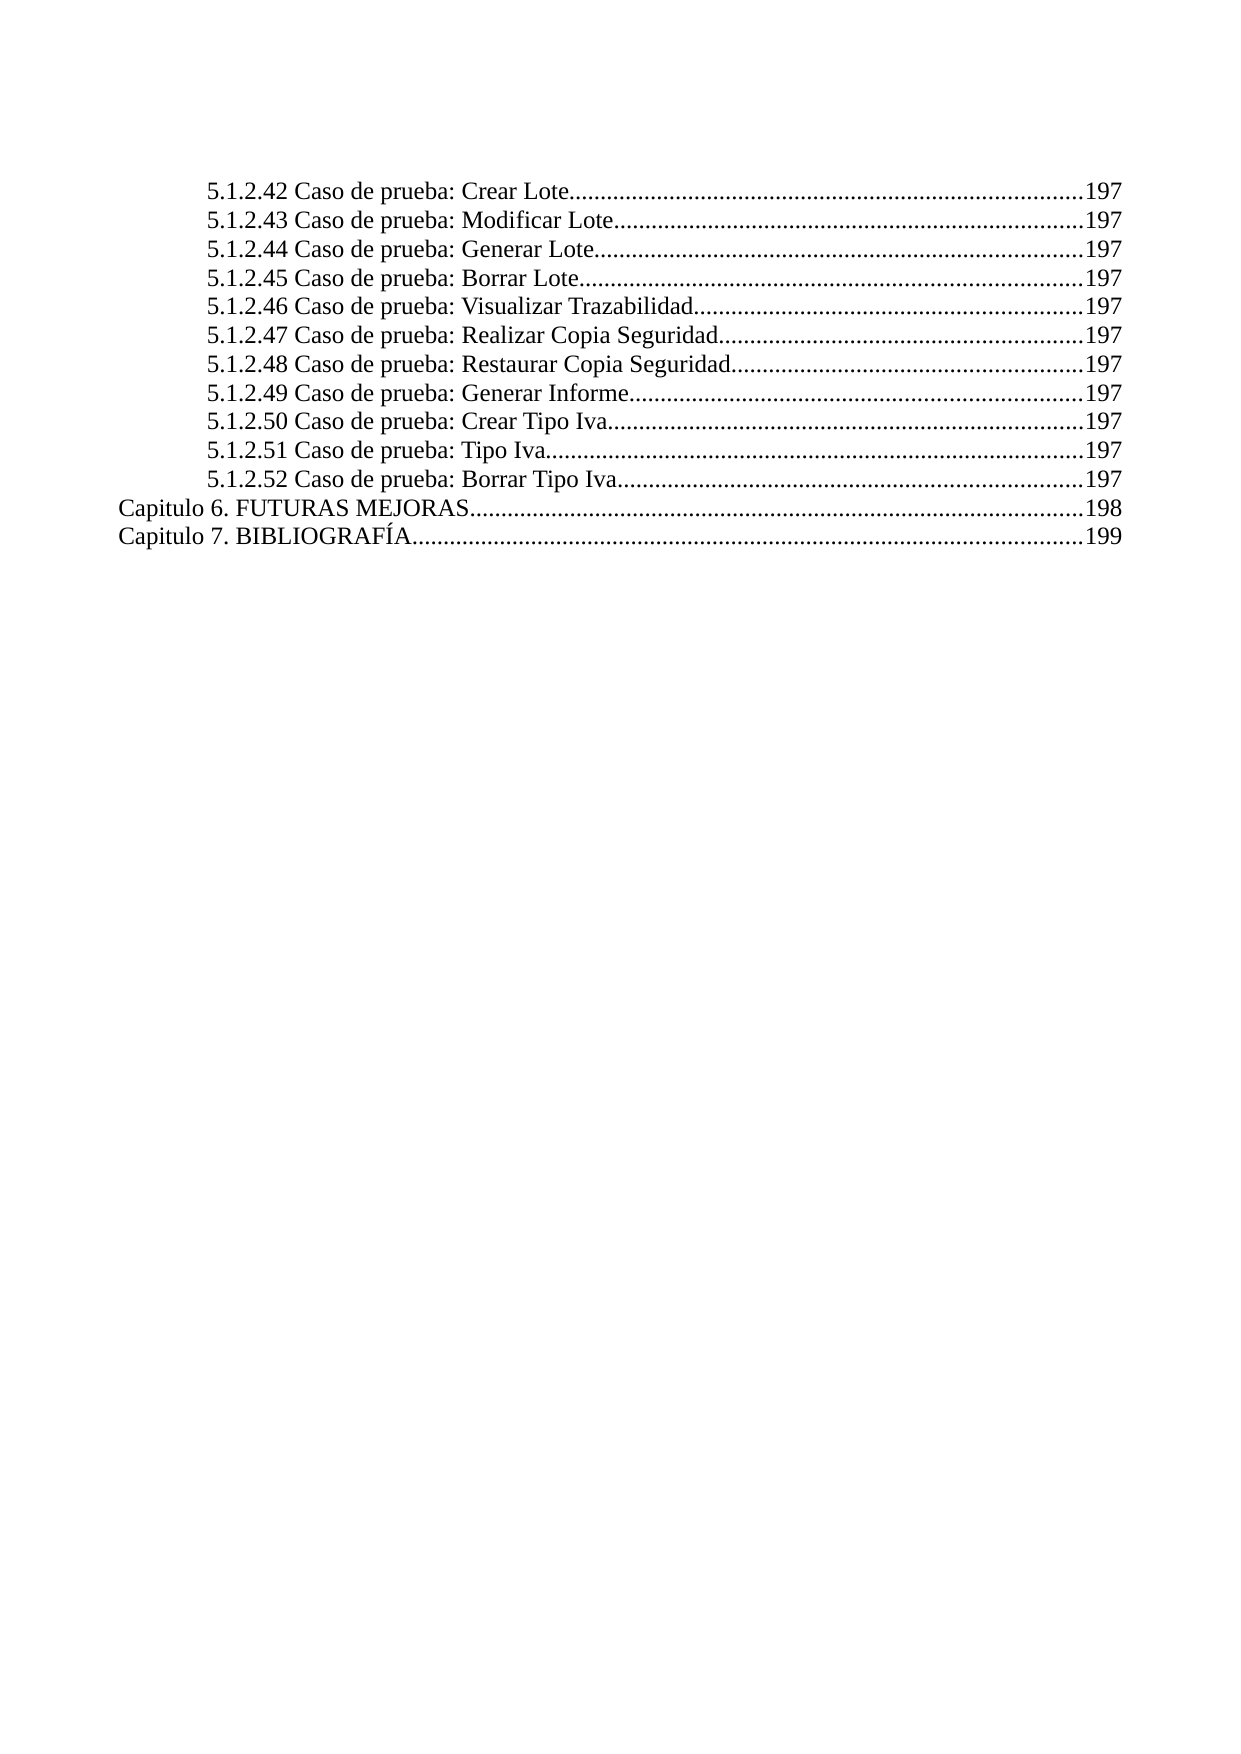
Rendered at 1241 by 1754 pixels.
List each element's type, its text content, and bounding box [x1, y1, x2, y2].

text 5.1.2.44 Caso de prueba: Generar Lote 197 [207, 234, 1122, 263]
text 5.1.2.43 Caso de prueba: Modificar Lote 197 [207, 205, 1122, 234]
text Capitulo 6. FUTURAS MEJORAS 198 [118, 493, 1122, 521]
text 5.1.2.47 Caso de prueba: Realizar Copia Seguridad 197 [207, 320, 1122, 349]
text 5.1.2.42 Caso de prueba: Crear Lote 197 [207, 176, 1122, 205]
text 5.1.2.45 Caso de prueba: Borrar Lote 197 [207, 263, 1122, 291]
text Capitulo 7. BIBLIOGRAFÍA 199 [118, 521, 1122, 550]
text 5.1.2.49 Caso de prueba: Generar Informe 197 [207, 378, 1122, 406]
text 5.1.2.52 Caso de prueba: Borrar Tipo Iva 197 [207, 464, 1122, 493]
text 5.1.2.50 Caso de prueba: Crear Tipo Iva 197 [207, 406, 1122, 435]
text 5.1.2.48 Caso de prueba: Restaurar Copia Seguridad 197 [207, 349, 1122, 378]
text 5.1.2.46 Caso de prueba: Visualizar Trazabilidad 197 [207, 291, 1122, 320]
text 5.1.2.51 Caso de prueba: Tipo Iva 197 [207, 435, 1122, 464]
